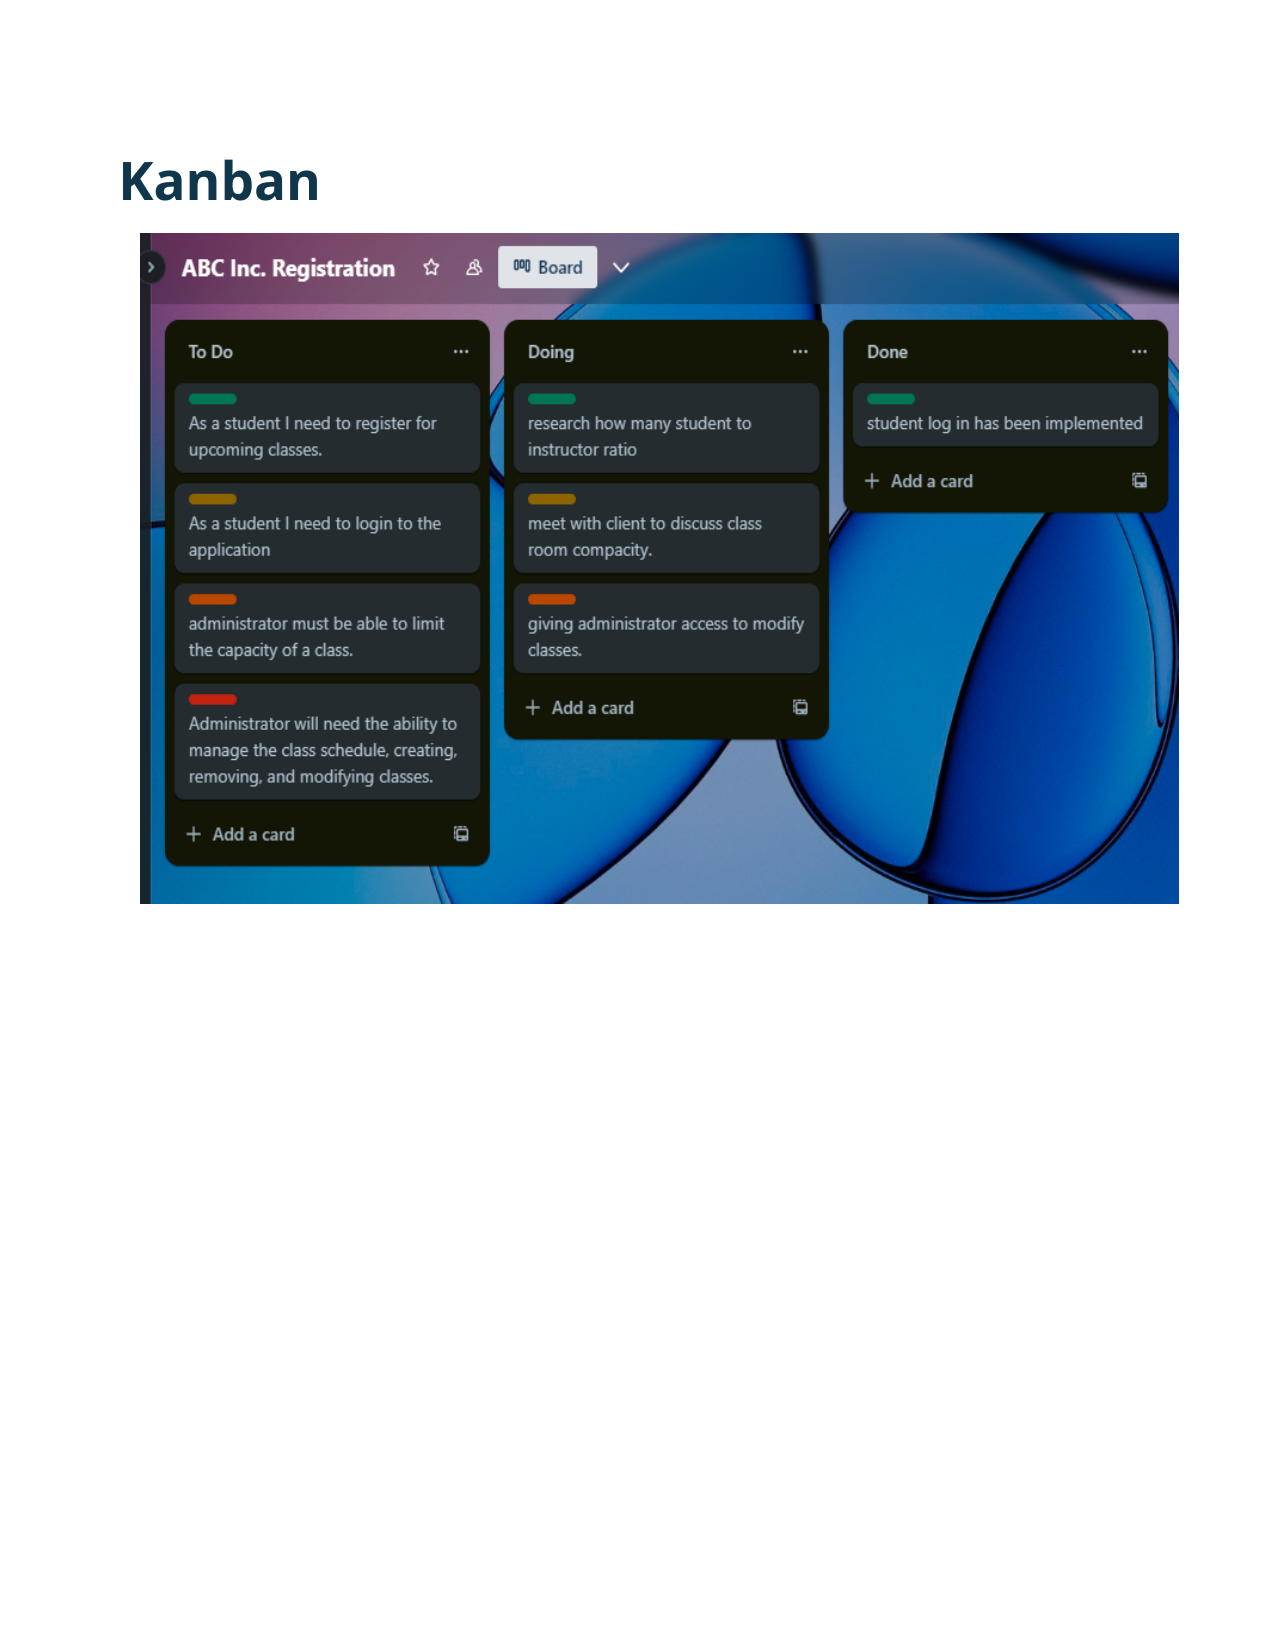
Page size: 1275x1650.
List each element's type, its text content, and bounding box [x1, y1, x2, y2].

subtitle Kanban [118, 143, 1157, 216]
picture [140, 233, 1179, 904]
